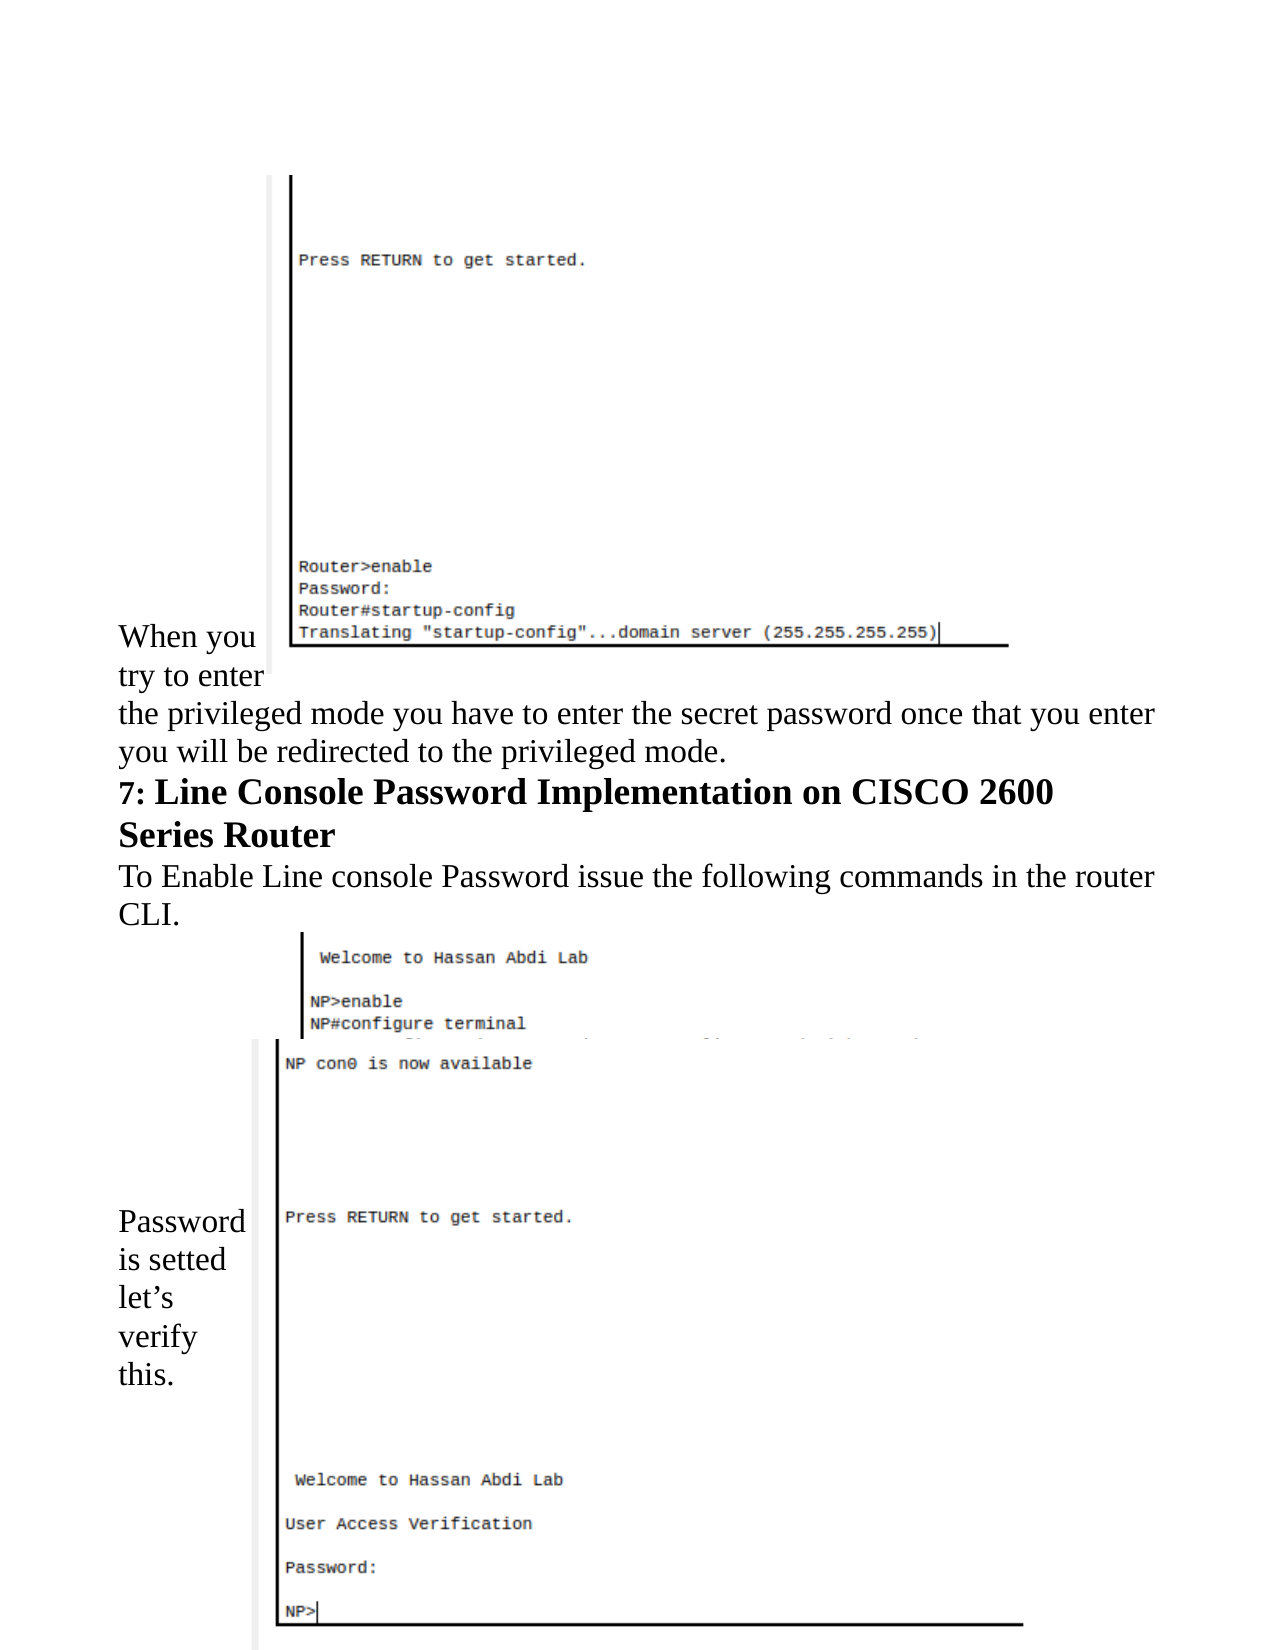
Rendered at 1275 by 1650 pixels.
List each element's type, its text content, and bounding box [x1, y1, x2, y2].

picture [251, 932, 1024, 1650]
text Password is setted let’s verify this. [118, 1201, 251, 1393]
text 7: Line Console Password Implementation on CISCO 2600 Series Router [118, 770, 1157, 856]
text [1024, 1201, 1157, 1393]
picture [266, 175, 1009, 674]
text When you try to enter the privileged mode you have to enter the secret password once that you enter you will be redirected to the privileged mode. [118, 616, 1157, 770]
text To Enable Line console Password issue the following commands in the router CLI. [118, 856, 1157, 933]
